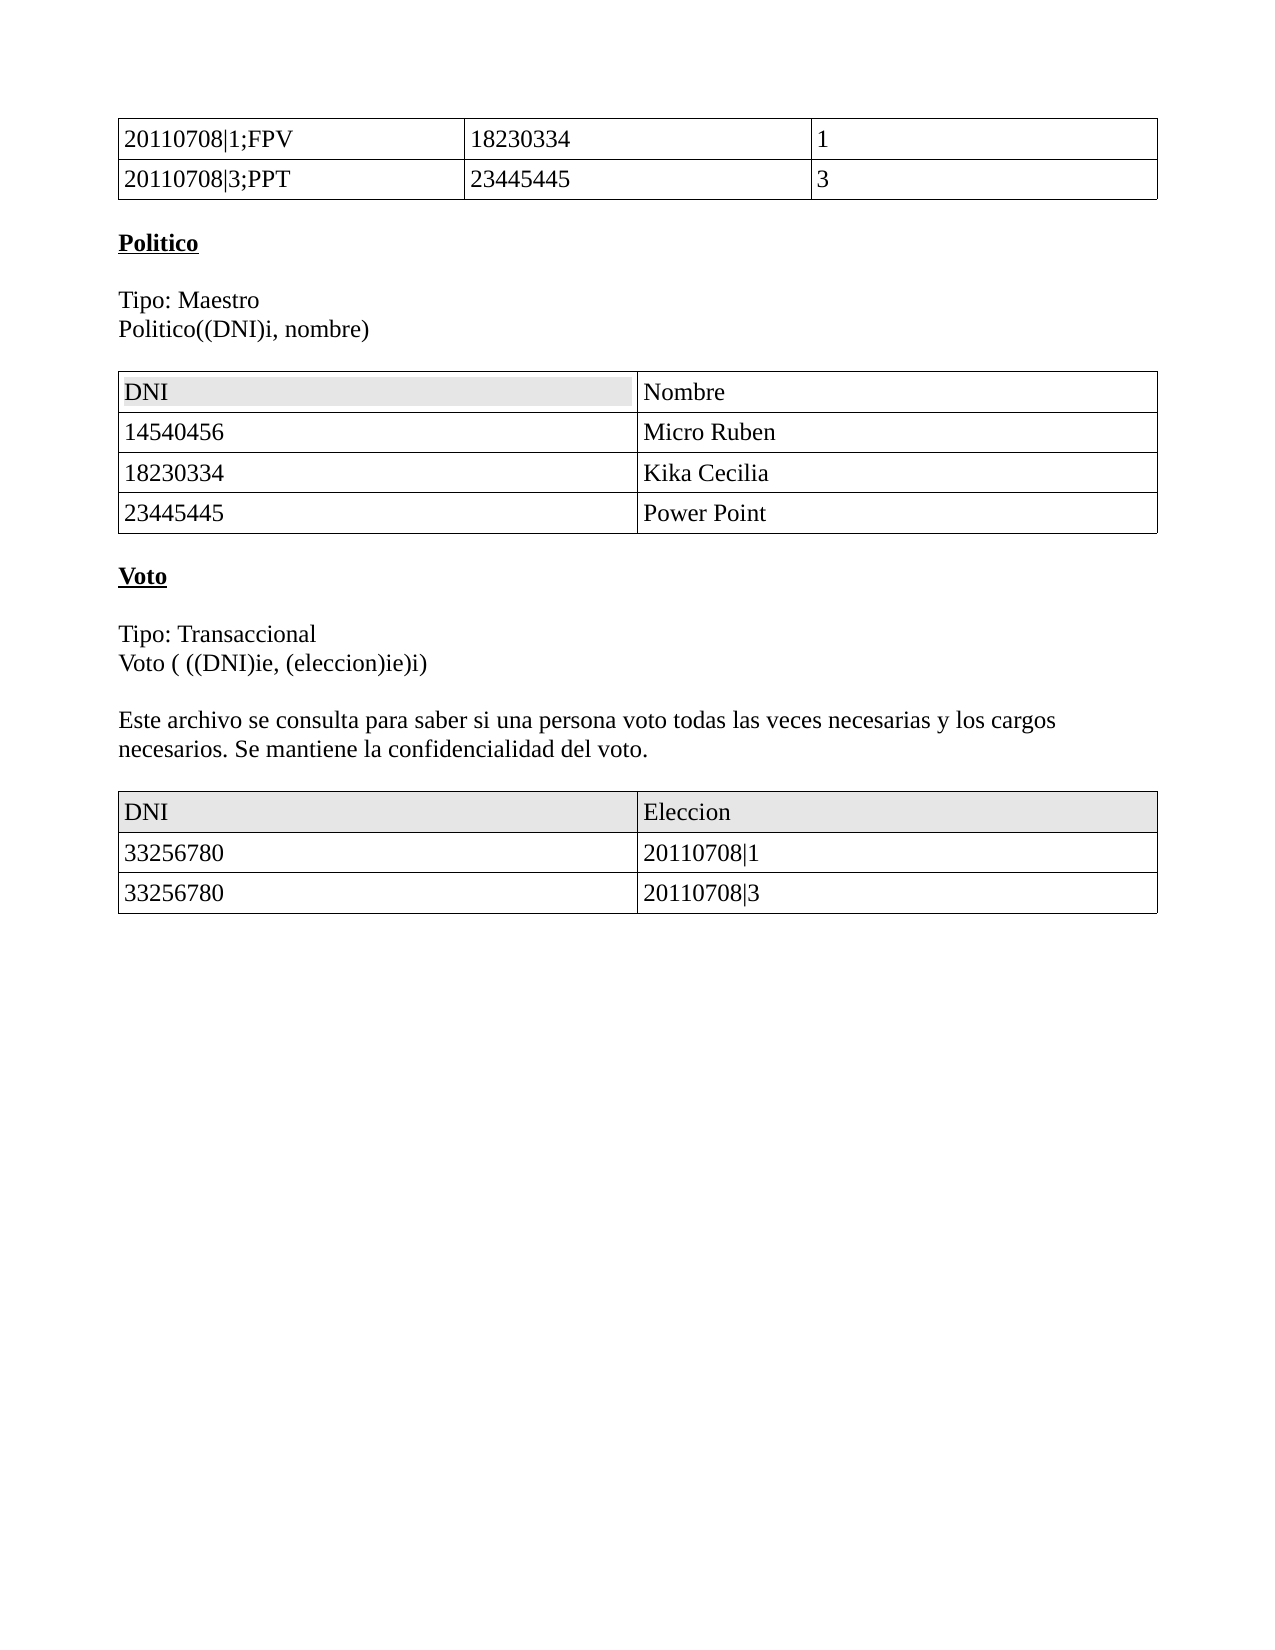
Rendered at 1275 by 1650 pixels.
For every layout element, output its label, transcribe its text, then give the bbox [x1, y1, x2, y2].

text Voto [118, 561, 1157, 590]
text Este archivo se consulta para saber si una persona voto todas las veces necesarias y los cargos necesarios. Se mantiene la confidencialidad del voto. [118, 705, 1157, 763]
table_cell Power Point [638, 493, 1157, 533]
table_header DNI [119, 372, 637, 412]
table_cell 33256780 [119, 873, 637, 912]
text Voto ( ((DNI)ie, (eleccion)ie)i) [118, 648, 1157, 676]
text Tipo: Transaccional [118, 619, 1157, 648]
table_cell 14540456 [119, 413, 637, 452]
table_header Nombre [638, 372, 1157, 412]
table_cell 20110708|1;FPV [119, 119, 464, 158]
table_cell 3 [812, 160, 1157, 199]
table_header Eleccion [638, 792, 1157, 832]
table_cell 33256780 [119, 833, 637, 872]
table_cell 20110708|3;PPT [119, 160, 464, 199]
table_header DNI [119, 792, 637, 832]
text Tipo: Maestro [118, 285, 1157, 314]
table_cell Micro Ruben [638, 413, 1157, 452]
table_cell 23445445 [465, 160, 811, 199]
text Politico [118, 228, 1157, 256]
table_cell Kika Cecilia [638, 453, 1157, 492]
table_cell 20110708|3 [638, 873, 1157, 912]
text Politico((DNI)i, nombre) [118, 314, 1157, 343]
table_cell 23445445 [119, 493, 637, 533]
table_cell 1 [812, 119, 1157, 158]
table_cell 20110708|1 [638, 833, 1157, 872]
table_cell 18230334 [465, 119, 811, 158]
table_cell 18230334 [119, 453, 637, 492]
